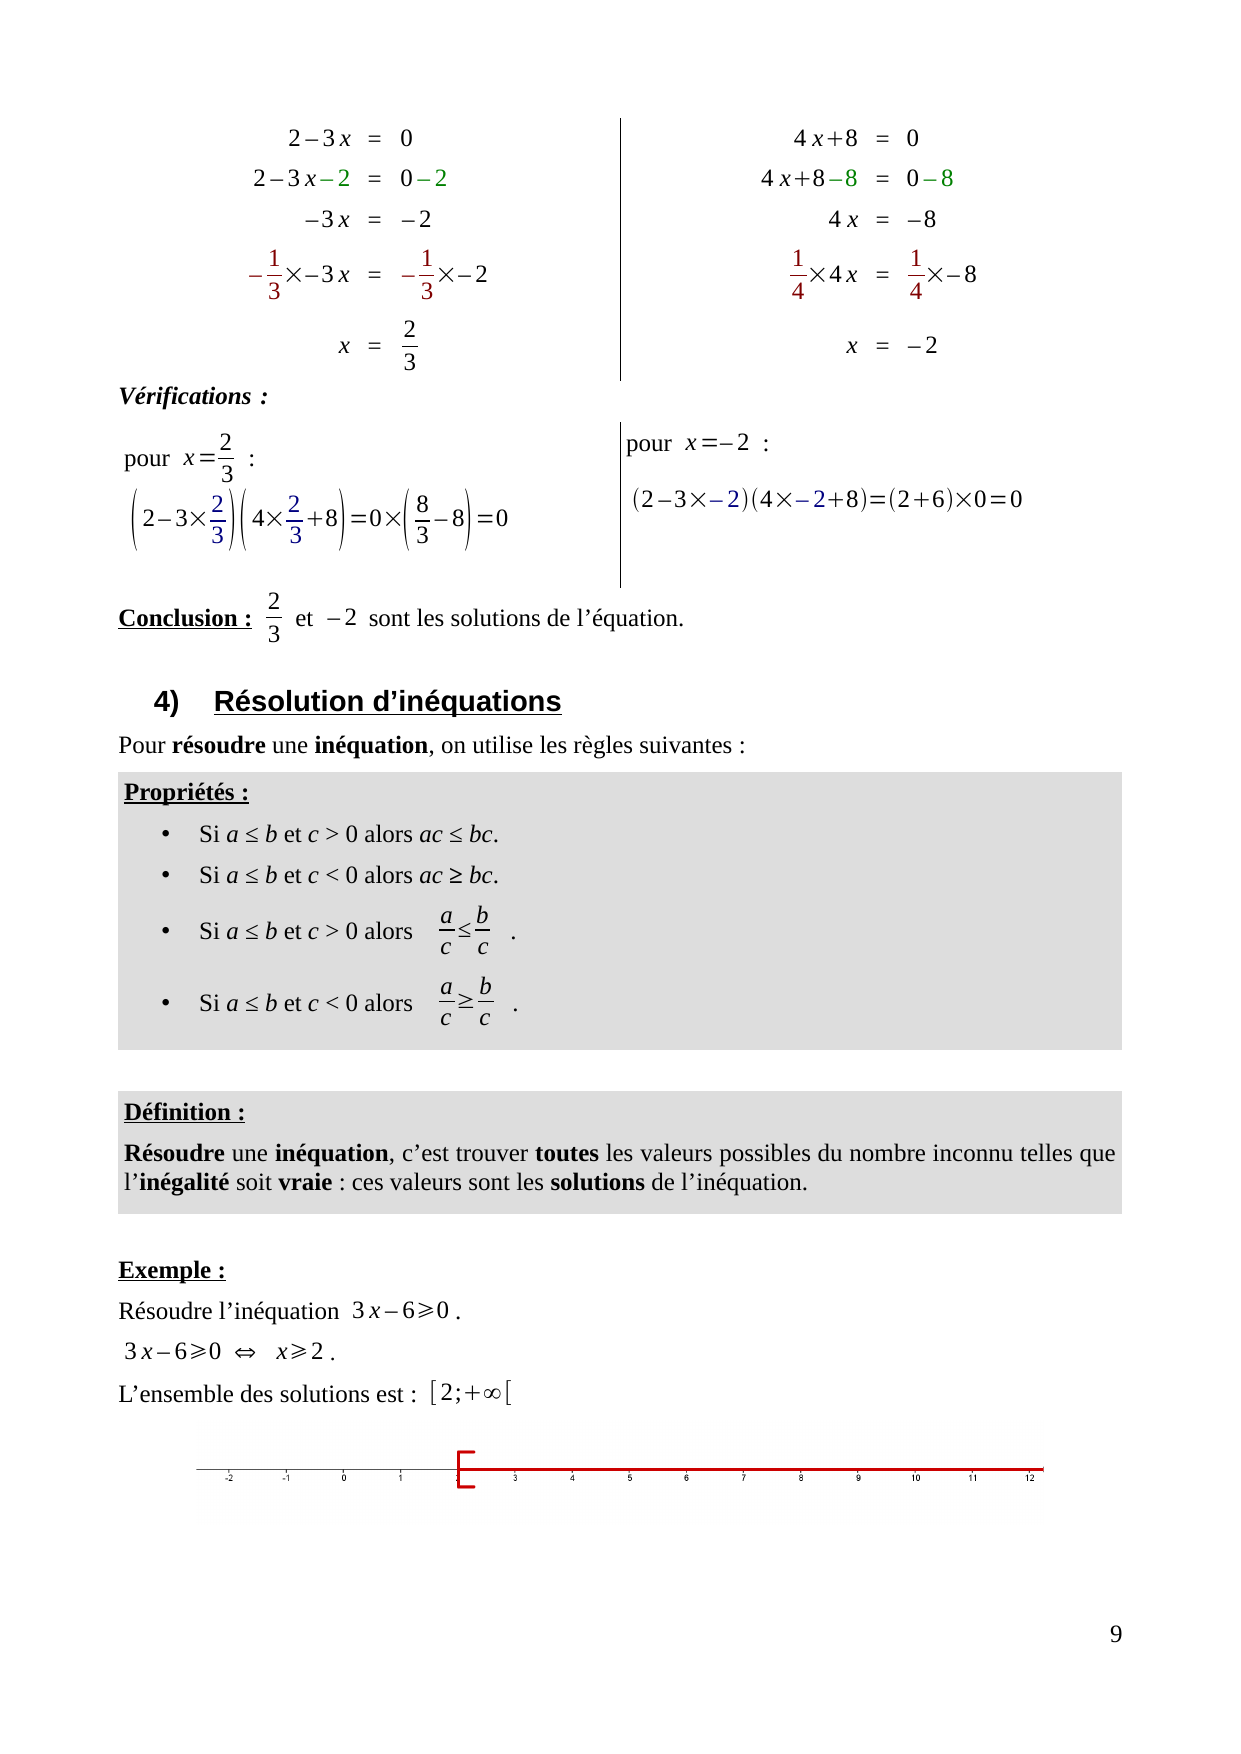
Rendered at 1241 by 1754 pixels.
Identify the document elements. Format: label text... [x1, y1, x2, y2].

table_cell [895, 159, 1123, 199]
table_cell = [362, 310, 388, 381]
text L’ensemble des solutions est : [118, 1379, 1122, 1407]
table_cell [388, 159, 620, 199]
table_header = [870, 118, 894, 159]
table_cell = [362, 199, 388, 239]
table_cell [118, 239, 362, 310]
table_cell [621, 310, 869, 381]
table_cell = [870, 159, 894, 199]
table_cell = [870, 239, 894, 310]
table_cell = [362, 239, 388, 310]
table_header [895, 118, 1123, 159]
table_cell = [870, 199, 894, 239]
table_cell = [362, 159, 388, 199]
table_header [118, 118, 362, 159]
table_header [621, 118, 869, 159]
table_cell [621, 159, 869, 199]
table_cell [621, 199, 869, 239]
subtitle Résolution d’inéquations [153, 684, 1122, 718]
text Vérifications : [118, 381, 1122, 410]
table_header Propriétés : Si a ≤ b et c > 0 alors ac ≤ bc. Si a ≤ b et c < 0 alors ac ≥ bc. Si a ≤ b et c > 0 alors . Si a ≤ b et c < 0 alors . [118, 772, 1122, 1050]
table_cell [621, 239, 869, 310]
table_header Définition : Résoudre une inéquation, c’est trouver toutes les valeurs possibles du nombre inconnu telles que l’inégalité soit vraie : ces valeurs sont les solutions de l’inéquation. [118, 1091, 1122, 1214]
table_cell [118, 199, 362, 239]
text Pour résoudre une inéquation, on utilise les règles suivantes : [118, 730, 1122, 759]
table_cell [118, 159, 362, 199]
table_cell [118, 310, 362, 381]
table_cell [895, 310, 1123, 381]
text Conclusion : et sont les solutions de l’équation. [118, 587, 1122, 647]
table_header pour : [621, 422, 1122, 587]
table_header pour : [118, 422, 620, 587]
table_header [388, 118, 620, 159]
table_cell [388, 239, 620, 310]
text Exemple : [118, 1255, 1122, 1284]
text ⇔ . [118, 1337, 1122, 1366]
text Résoudre l’inéquation . [118, 1296, 1122, 1325]
table_cell [895, 239, 1123, 310]
table_cell [388, 199, 620, 239]
table_cell [895, 199, 1123, 239]
table_header = [362, 118, 388, 159]
table_cell [388, 310, 620, 381]
table_cell = [870, 310, 894, 381]
